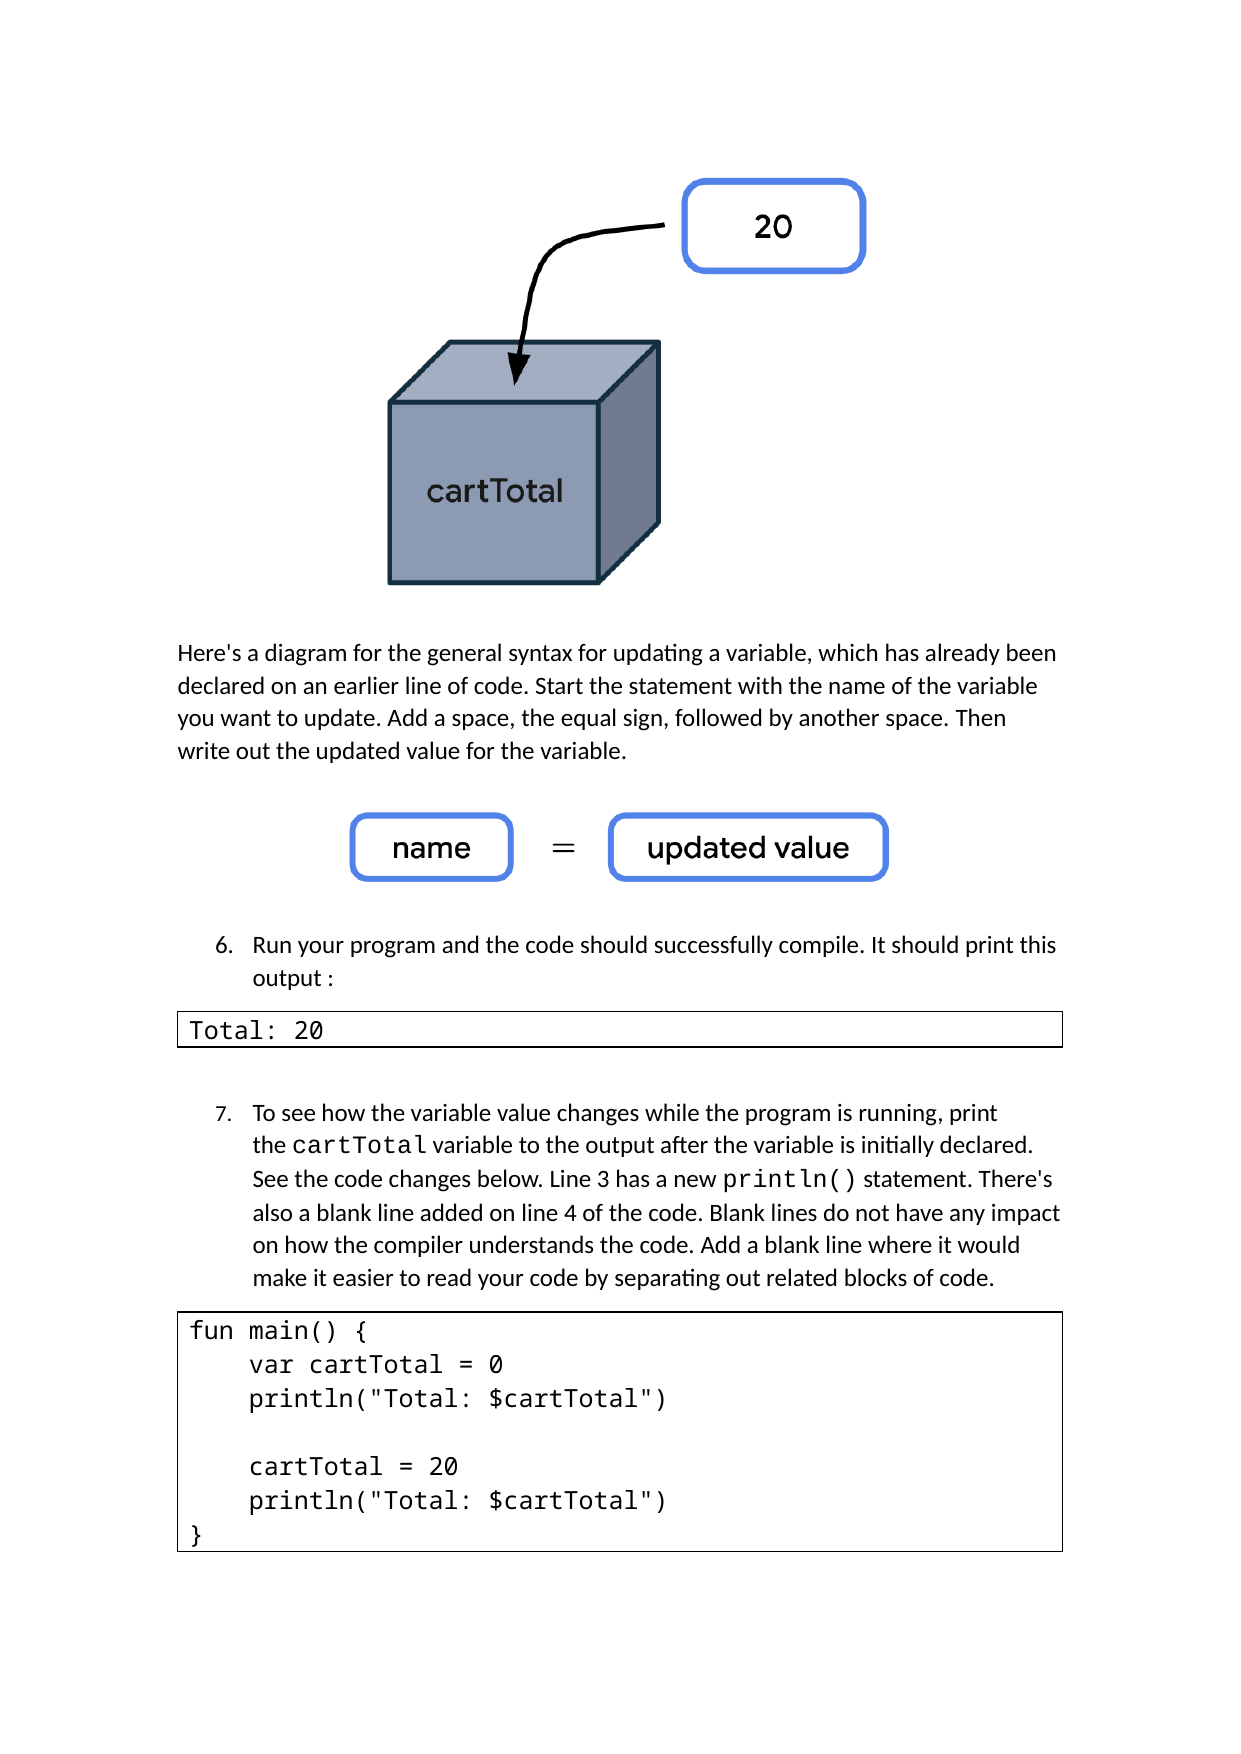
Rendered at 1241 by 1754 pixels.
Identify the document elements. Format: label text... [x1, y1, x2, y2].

list Run your program and the code should successfully compile. It should print this output : [215, 929, 1063, 992]
text Here's a diagram for the general syntax for updating a variable, which has already been declared on an earlier line of code. Start the statement with the name of the variable you want to update. Add a space, the equal sign, followed by another space. Then write out the updated value for the variable. [177, 637, 1063, 766]
table_header fun main() { var cartTotal = 0 println("Total: $cartTotal") cartTotal = 20 println("Total: $cartTotal") } [178, 1313, 1062, 1551]
table_header Total: 20 [178, 1012, 1062, 1046]
list To see how the variable value changes while the program is running, print the cartTotal variable to the output after the variable is initially declared. See the code changes below. Line 3 has a new println() statement. There's also a blank line added on line 4 of the code. Blank lines do not have any impact on how the compiler understands the code. Add a blank line where it would make it easier to read your code by separating out related blocks of code. [215, 1097, 1063, 1293]
